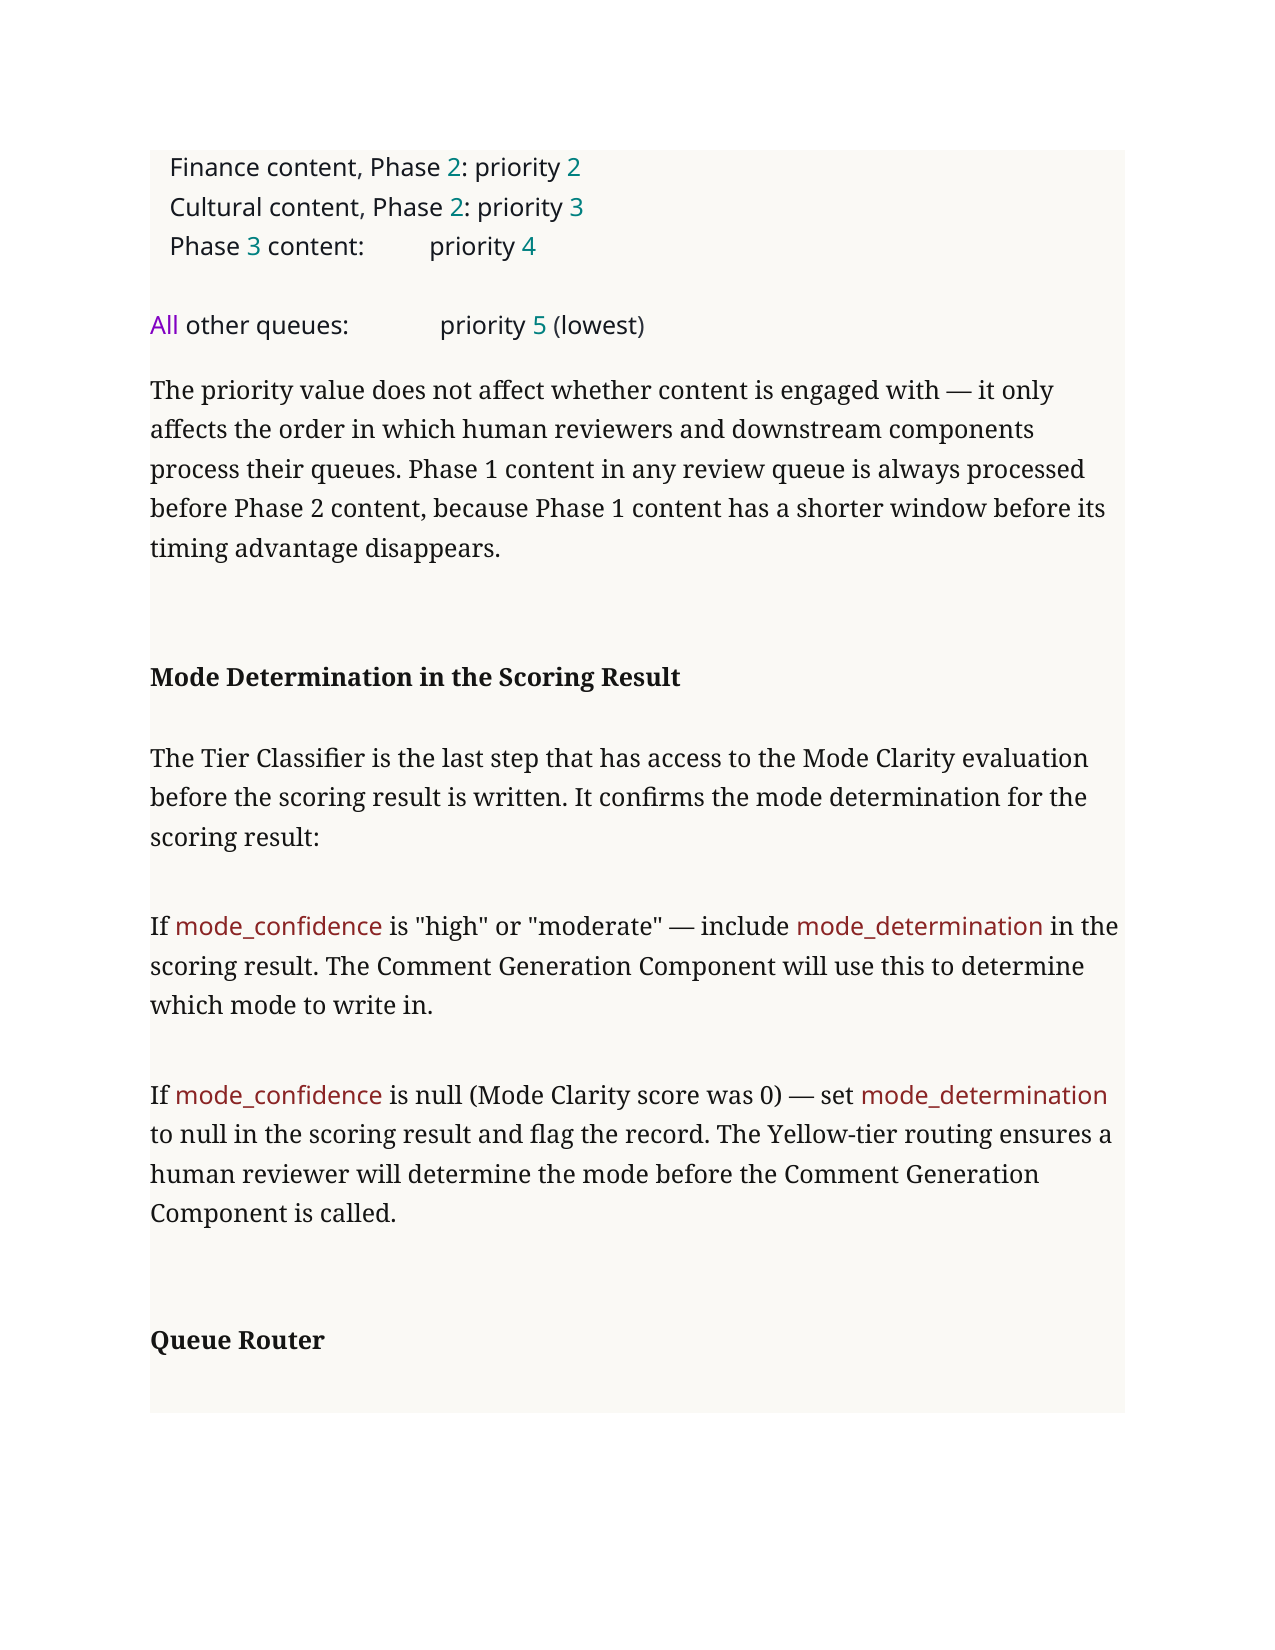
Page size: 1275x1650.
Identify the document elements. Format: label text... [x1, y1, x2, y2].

subtitle Queue Router [150, 1323, 1125, 1357]
text The priority value does not affect whether content is engaged with — it only affects the order in which human reviewers and downstream components process their queues. Phase 1 content in any review queue is always processed before Phase 2 content, because Phase 1 content has a shorter window before its timing advantage disappears. [150, 372, 1125, 564]
text The Tier Classifier is the last step that has access to the Mode Clarity evaluation before the scoring result is written. It confirms the mode determination for the scoring result: [150, 740, 1125, 853]
text If mode_confidence is "high" or "moderate" — include mode_determination in the scoring result. The Comment Generation Component will use this to determine which mode to write in. [150, 909, 1125, 1022]
text If mode_confidence is null (Mode Clarity score was 0) — set mode_determination to null in the scoring result and flag the record. The Yellow-tier routing ensures a human reviewer will determine the mode before the Comment Generation Component is called. [150, 1077, 1125, 1230]
subtitle Mode Determination in the Scoring Result [150, 659, 1125, 693]
